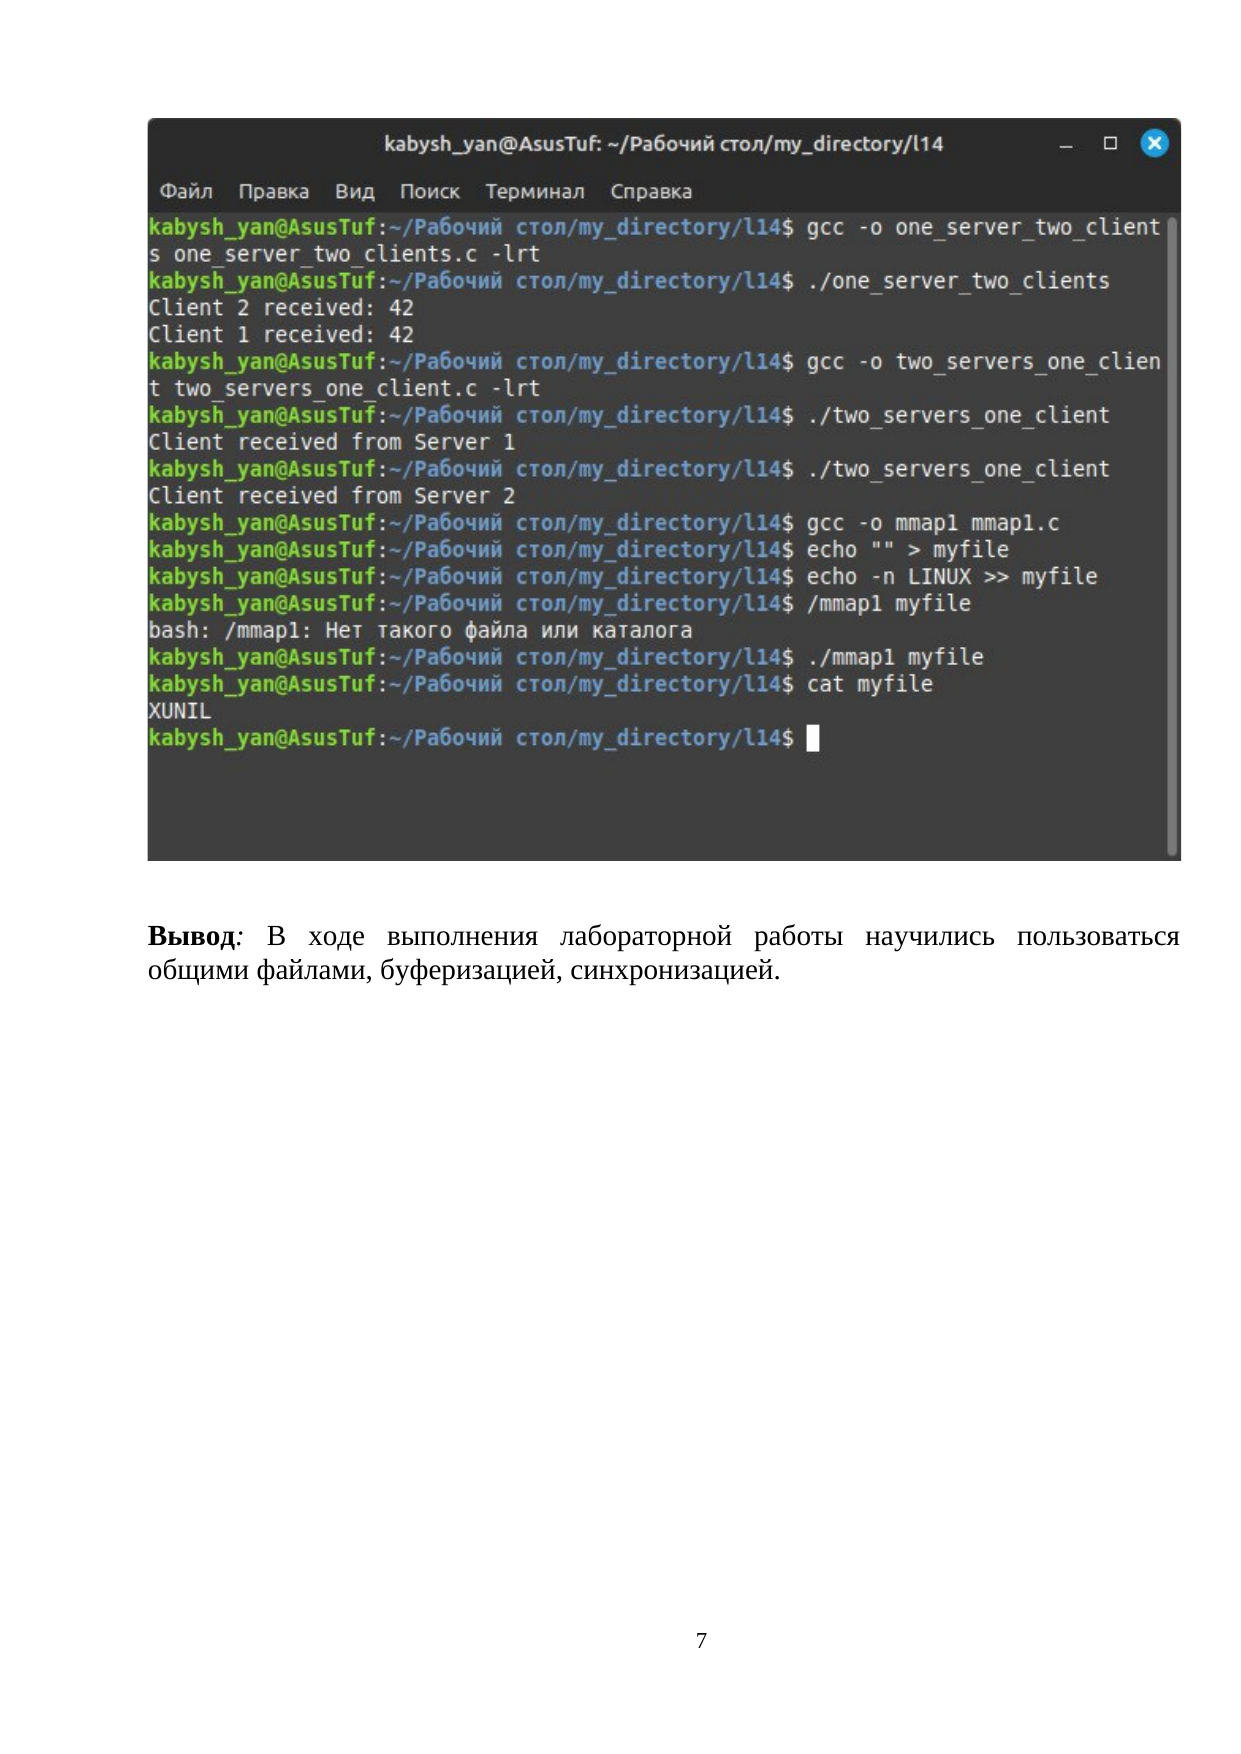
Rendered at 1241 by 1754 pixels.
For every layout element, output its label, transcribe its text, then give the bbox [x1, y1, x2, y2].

text Вывод: В ходе выполнения лабораторной работы научились пользоваться общими файлами, буферизацией, синхронизацией. [148, 918, 1181, 985]
picture [147, 118, 1182, 861]
